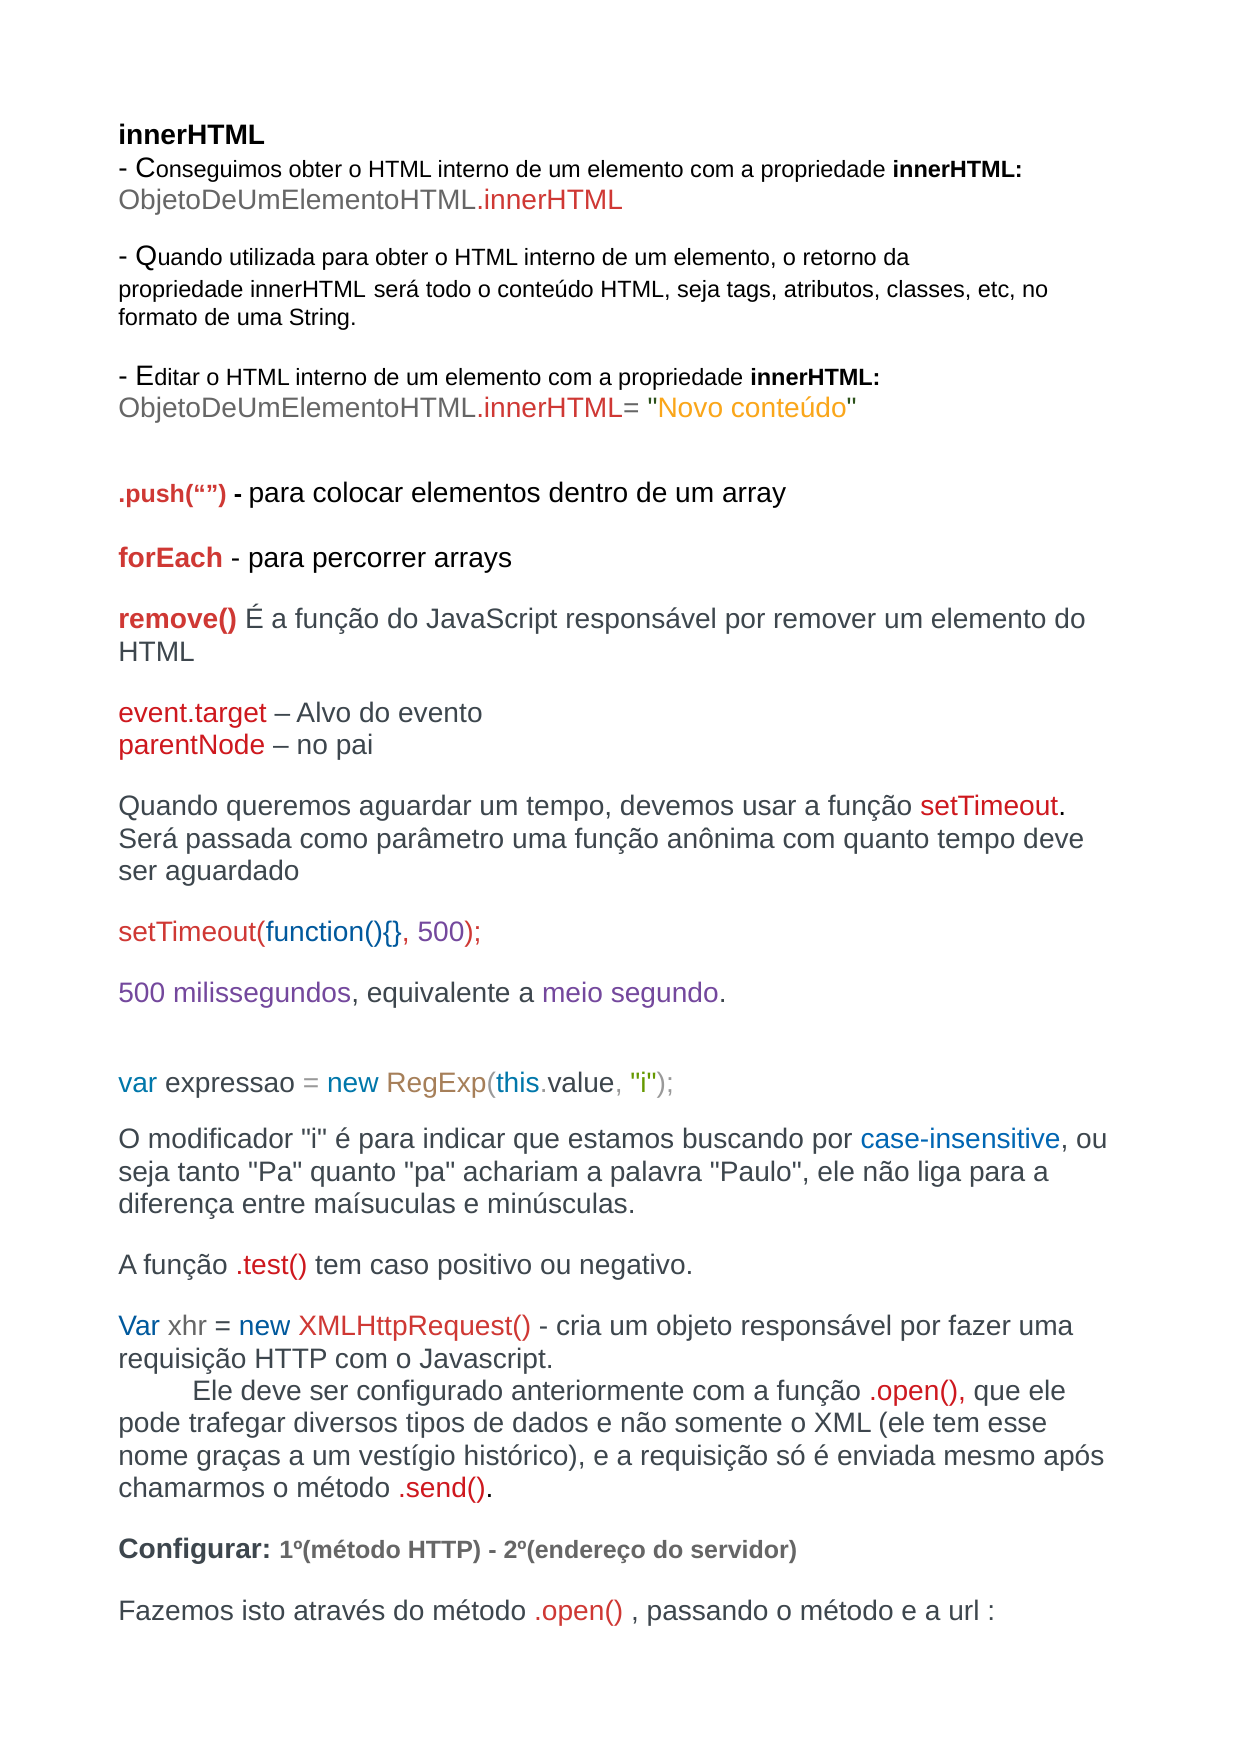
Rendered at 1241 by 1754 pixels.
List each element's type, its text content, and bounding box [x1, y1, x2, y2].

text Quando queremos aguardar um tempo, devemos usar a função setTimeout. Será passada como parâmetro uma função anônima com quanto tempo deve ser aguardado [118, 789, 1122, 886]
text forEach - para percorrer arrays [118, 541, 1122, 573]
text A função .test() tem caso positivo ou negativo. [118, 1248, 1122, 1281]
text - Quando utilizada para obter o HTML interno de um elemento, o retorno da propriedade innerHTML será todo o conteúdo HTML, seja tags, atributos, classes, etc, no formato de uma String. [118, 239, 1122, 331]
text Configurar: 1º(método HTTP) - 2º(endereço do servidor) [118, 1532, 1122, 1565]
text - Editar o HTML interno de um elemento com a propriedade innerHTML: [118, 359, 1122, 391]
text - Conseguimos obter o HTML interno de um elemento com a propriedade innerHTML: [118, 151, 1122, 183]
text var expressao = new RegExp(this.value, "i"); [118, 1066, 1122, 1098]
text event.target – Alvo do evento [118, 696, 1122, 728]
text .push(“”) - para colocar elementos dentro de um array [118, 476, 1122, 508]
text innerHTML [118, 118, 1122, 151]
text 500 milissegundos, equivalente a meio segundo. [118, 976, 1122, 1009]
text parentNode – no pai [118, 728, 1122, 760]
text ObjetoDeUmElementoHTML.innerHTML [118, 183, 1122, 215]
text Fazemos isto através do método .open() , passando o método e a url : [118, 1593, 1122, 1626]
text setTimeout(function(){}, 500); [118, 915, 1122, 947]
text ObjetoDeUmElementoHTML.innerHTML= "Novo conteúdo" [118, 391, 1122, 424]
text Var xhr = new XMLHttpRequest() - cria um objeto responsável por fazer uma requisição HTTP com o Javascript. [118, 1309, 1122, 1374]
text O modificador "i" é para indicar que estamos buscando por case-insensitive, ou seja tanto "Pa" quanto "pa" achariam a palavra "Paulo", ele não liga para a diferença entre maísuculas e minúsculas. [118, 1122, 1122, 1219]
text Ele deve ser configurado anteriormente com a função .open(), que ele pode trafegar diversos tipos de dados e não somente o XML (ele tem esse nome graças a um vestígio histórico), e a requisição só é enviada mesmo após chamarmos o método .send(). [118, 1374, 1122, 1504]
text remove() É a função do JavaScript responsável por remover um elemento do HTML [118, 602, 1122, 667]
